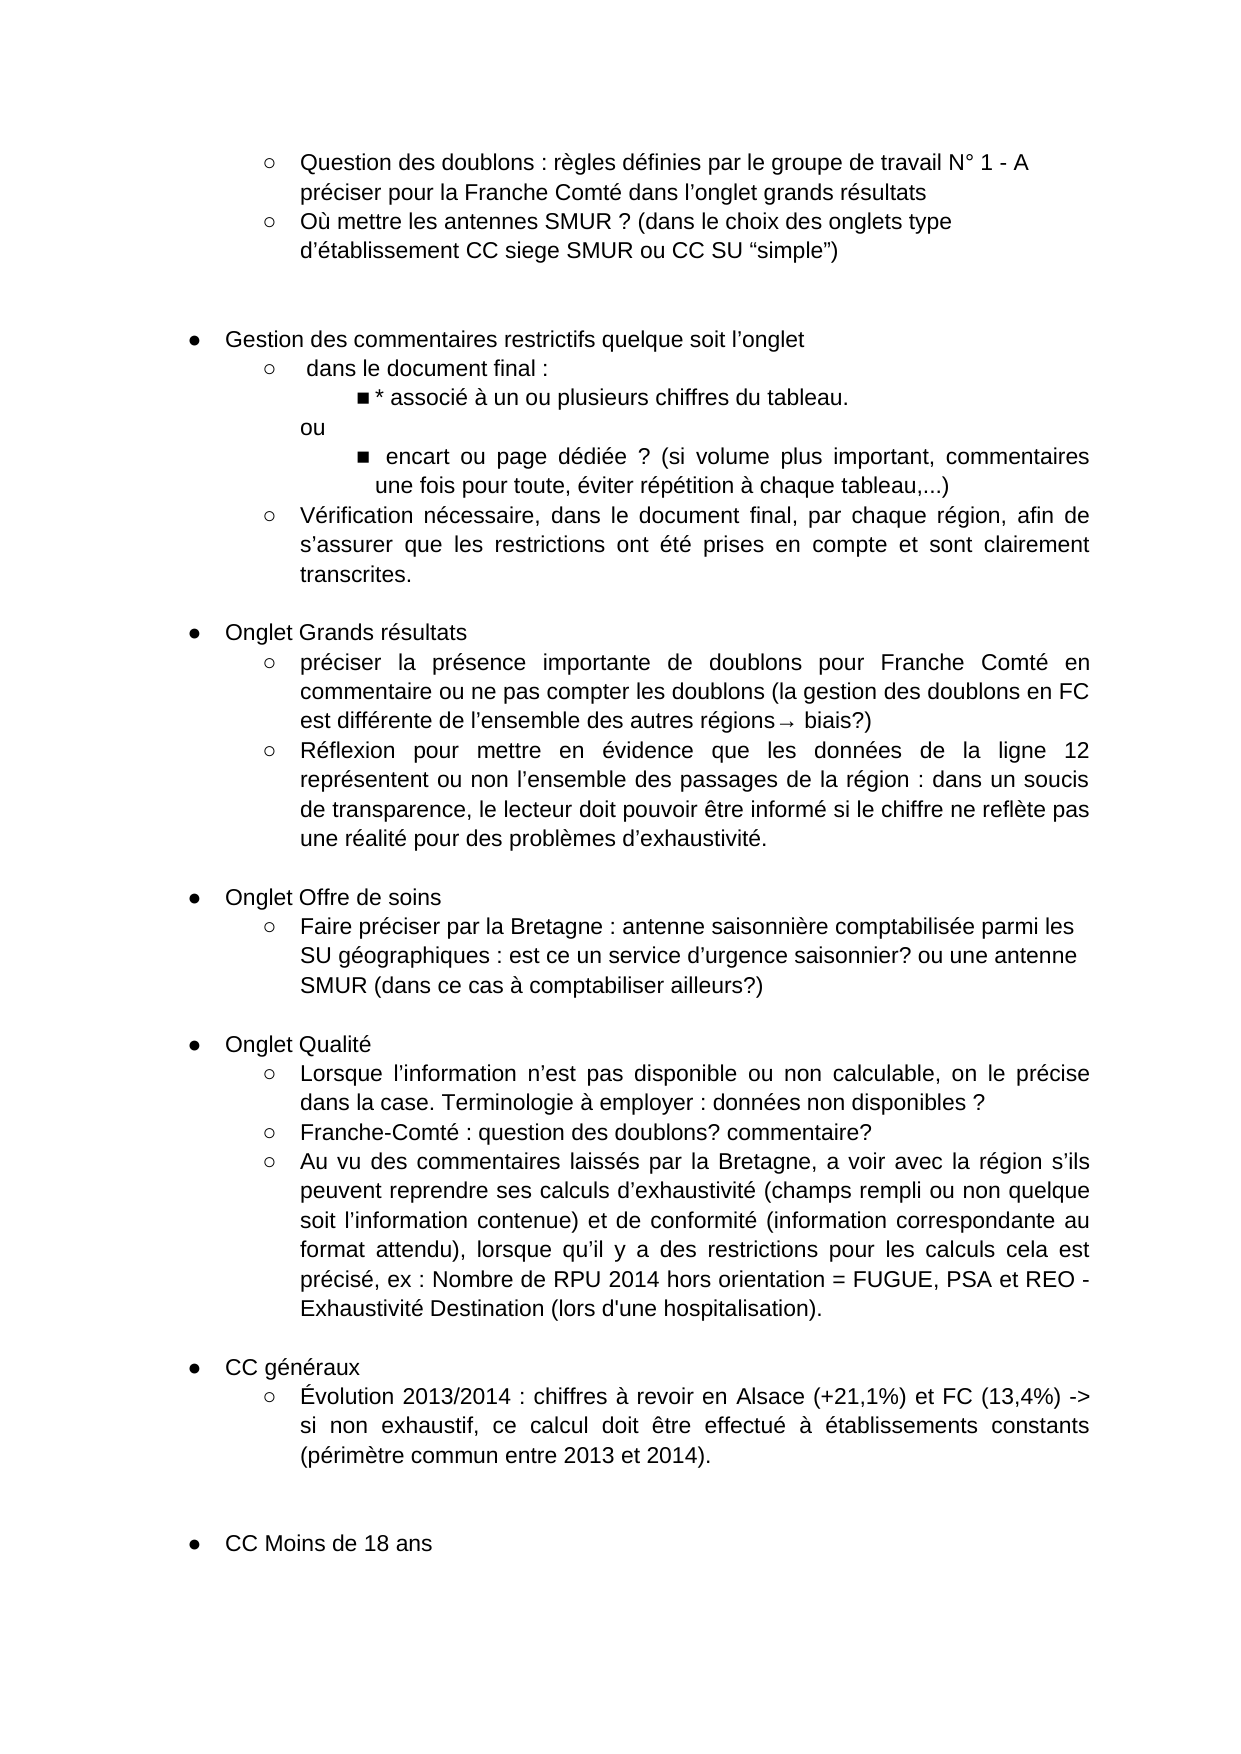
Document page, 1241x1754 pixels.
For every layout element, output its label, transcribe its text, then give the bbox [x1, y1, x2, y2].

list préciser la présence importante de doublons pour Franche Comté en commentaire ou ne pas compter les doublons (la gestion des doublons en FC est différente de l’ensemble des autres régions→ biais?) [262, 649, 1091, 734]
list Gestion des commentaires restrictifs quelque soit l’onglet [187, 326, 1091, 352]
list dans le document final : [262, 356, 1091, 381]
list Question des doublons : règles définies par le groupe de travail N° 1 - A préciser pour la Franche Comté dans l’onglet grands résultats [262, 150, 1091, 205]
list Évolution 2013/2014 : chiffres à revoir en Alsace (+21,1%) et FC (13,4%) -> si non exhaustif, ce calcul doit être effectué à établissements constants (périmètre commun entre 2013 et 2014). [262, 1384, 1091, 1468]
list Où mettre les antennes SMUR ? (dans le choix des onglets type d’établissement CC siege SMUR ou CC SU “simple”) [262, 209, 1091, 264]
list Réflexion pour mettre en évidence que les données de la ligne 12 représentent ou non l’ensemble des passages de la région : dans un soucis de transparence, le lecteur doit pouvoir être informé si le chiffre ne reflète pas une réalité pour des problèmes d’exhaustivité. [262, 737, 1091, 851]
list Au vu des commentaires laissés par la Bretagne, a voir avec la région s’ils peuvent reprendre ses calculs d’exhaustivité (champs rempli ou non quelque soit l’information contenue) et de conformité (information correspondante au format attendu), lorsque qu’il y a des restrictions pour les calculs cela est précisé, ex : Nombre de RPU 2014 hors orientation = FUGUE, PSA et REO - Exhaustivité Destination (lors d'une hospitalisation). [262, 1149, 1091, 1321]
list CC Moins de 18 ans [187, 1531, 1091, 1556]
list Onglet Qualité [187, 1031, 1091, 1057]
list encart ou page dédiée ? (si volume plus important, commentaires une fois pour toute, éviter répétition à chaque tableau,...) [356, 444, 1091, 499]
list Vérification nécessaire, dans le document final, par chaque région, afin de s’assurer que les restrictions ont été prises en compte et sont clairement transcrites. [262, 502, 1091, 587]
list Onglet Grands résultats [187, 620, 1091, 646]
list Franche-Comté : question des doublons? commentaire? [262, 1119, 1091, 1145]
list CC généraux [187, 1354, 1091, 1380]
list * associé à un ou plusieurs chiffres du tableau. [356, 385, 1091, 411]
text ou [300, 414, 1091, 440]
list Faire préciser par la Bretagne : antenne saisonnière comptabilisée parmi les SU géographiques : est ce un service d’urgence saisonnier? ou une antenne SMUR (dans ce cas à comptabiliser ailleurs?) [262, 914, 1091, 998]
list Lorsque l’information n’est pas disponible ou non calculable, on le précise dans la case. Terminologie à employer : données non disponibles ? [262, 1061, 1091, 1116]
list Onglet Offre de soins [187, 884, 1091, 910]
